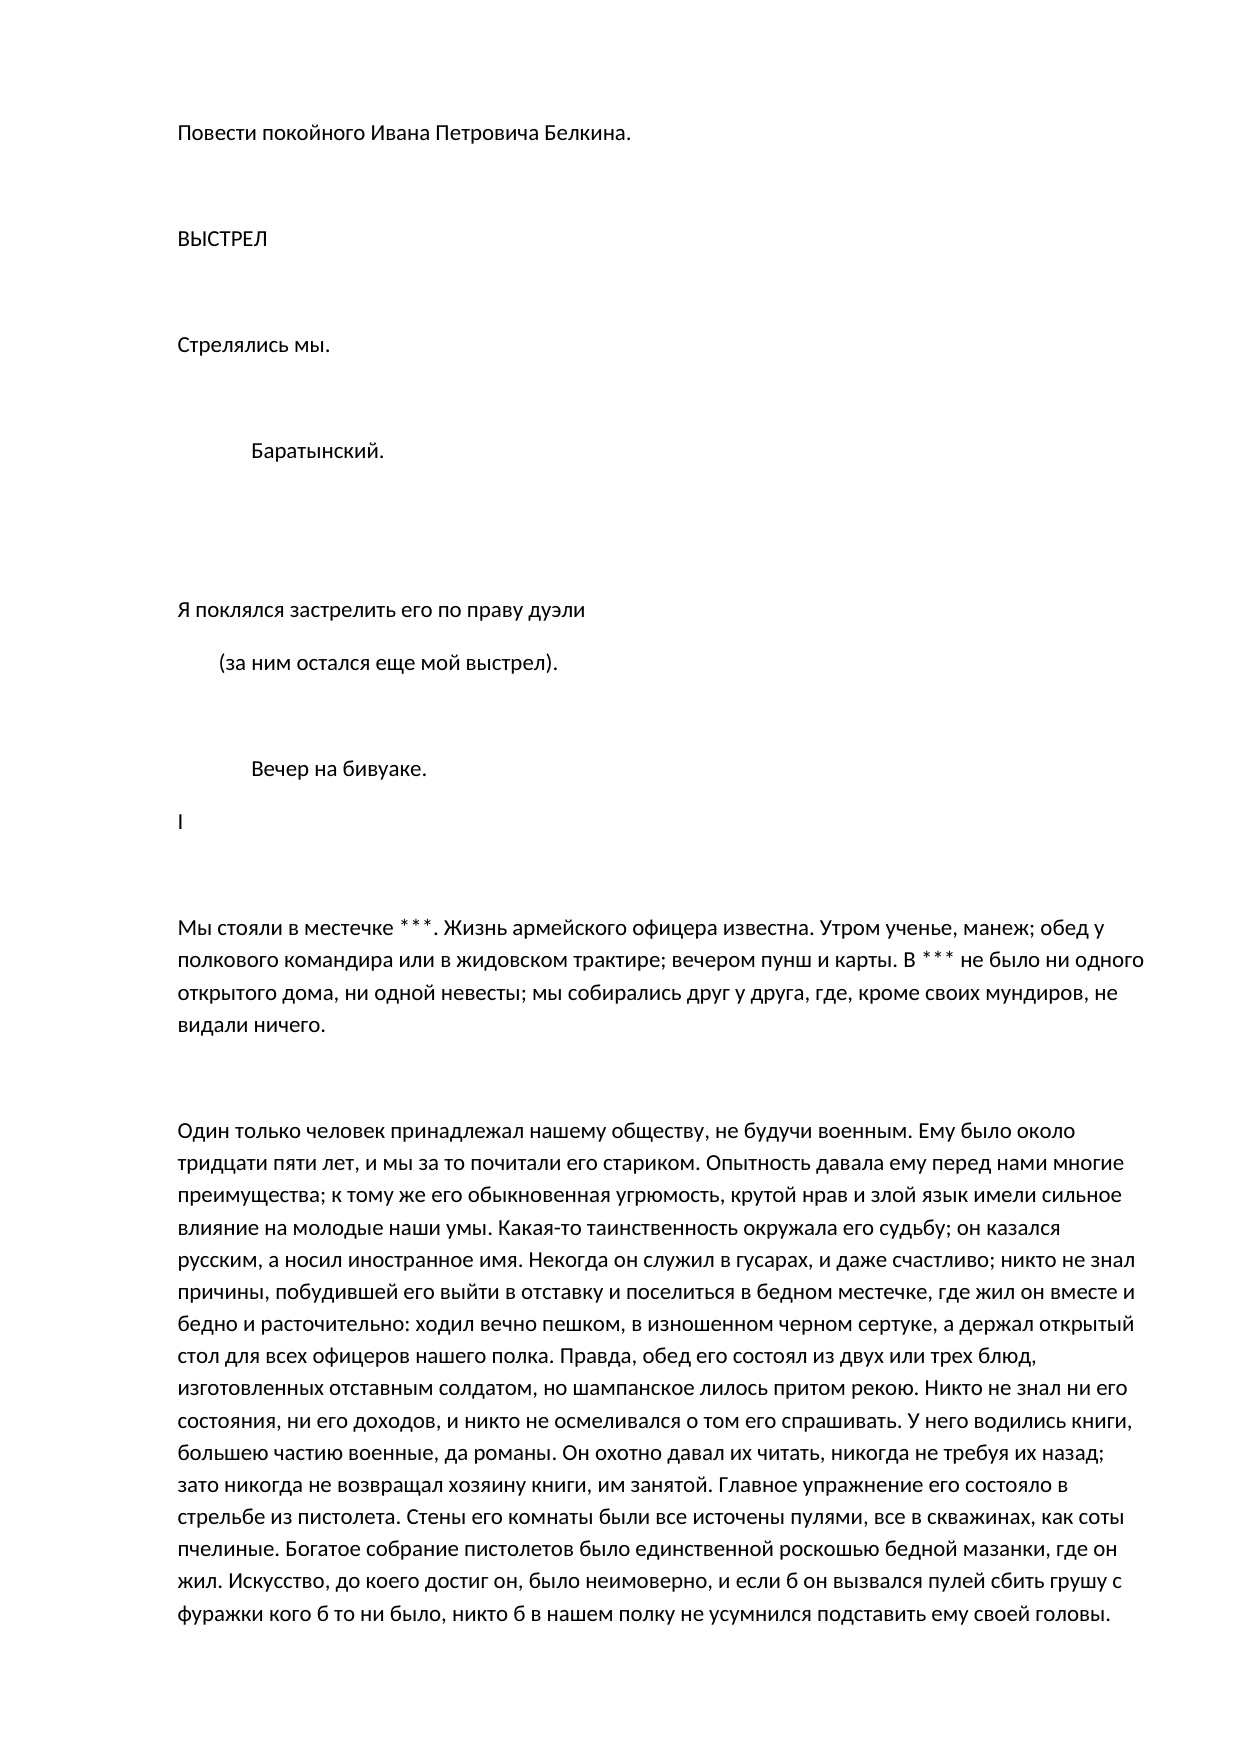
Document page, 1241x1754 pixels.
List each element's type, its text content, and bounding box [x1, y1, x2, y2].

text (за ним остался еще мой выстрел). [177, 648, 1152, 676]
text Стрелялись мы. [177, 330, 1152, 358]
text Мы стояли в местечке ***. Жизнь армейского офицера известна. Утром ученье, манеж; обед у полкового командира или в жидовском трактире; вечером пунш и карты. В *** не было ни одного открытого дома, ни одной невесты; мы собирались друг у друга, где, кроме своих мундиров, не видали ничего. [177, 913, 1152, 1038]
text Один только человек принадлежал нашему обществу, не будучи военным. Ему было около тридцати пяти лет, и мы за то почитали его стариком. Опытность давала ему перед нами многие преимущества; к тому же его обыкновенная угрюмость, крутой нрав и злой язык имели сильное влияние на молодые наши умы. Какая-то таинственность окружала его судьбу; он казался русским, а носил иностранное имя. Некогда он служил в гусарах, и даже счастливо; никто не знал причины, побудившей его выйти в отставку и поселиться в бедном местечке, где жил он вместе и бедно и расточительно: ходил вечно пешком, в изношенном черном сертуке, а держал открытый стол для всех офицеров нашего полка. Правда, обед его состоял из двух или трех блюд, изготовленных отставным солдатом, но шампанское лилось притом рекою. Никто не знал ни его состояния, ни его доходов, и никто не осмеливался о том его спрашивать. У него водились книги, большею частию военные, да романы. Он охотно давал их читать, никогда не требуя их назад; зато никогда не возвращал хозяину книги, им занятой. Главное упражнение его состояло в стрельбе из пистолета. Стены его комнаты были все источены пулями, все в скважинах, как соты пчелиные. Богатое собрание пистолетов было единственной роскошью бедной мазанки, где он жил. Искусство, до коего достиг он, было неимоверно, и если б он вызвался пулей сбить грушу с фуражки кого б то ни было, никто б в нашем полку не усумнился подставить ему своей головы. [177, 1116, 1152, 1627]
text Баратынский. [177, 436, 1152, 464]
text Повести покойного Ивана Петровича Белкина. [177, 118, 1152, 146]
text Я поклялся застрелить его по праву дуэли [177, 595, 1152, 623]
text ВЫСТРЕЛ [177, 224, 1152, 252]
text Вечер на бивуаке. [177, 754, 1152, 782]
text I [177, 807, 1152, 835]
